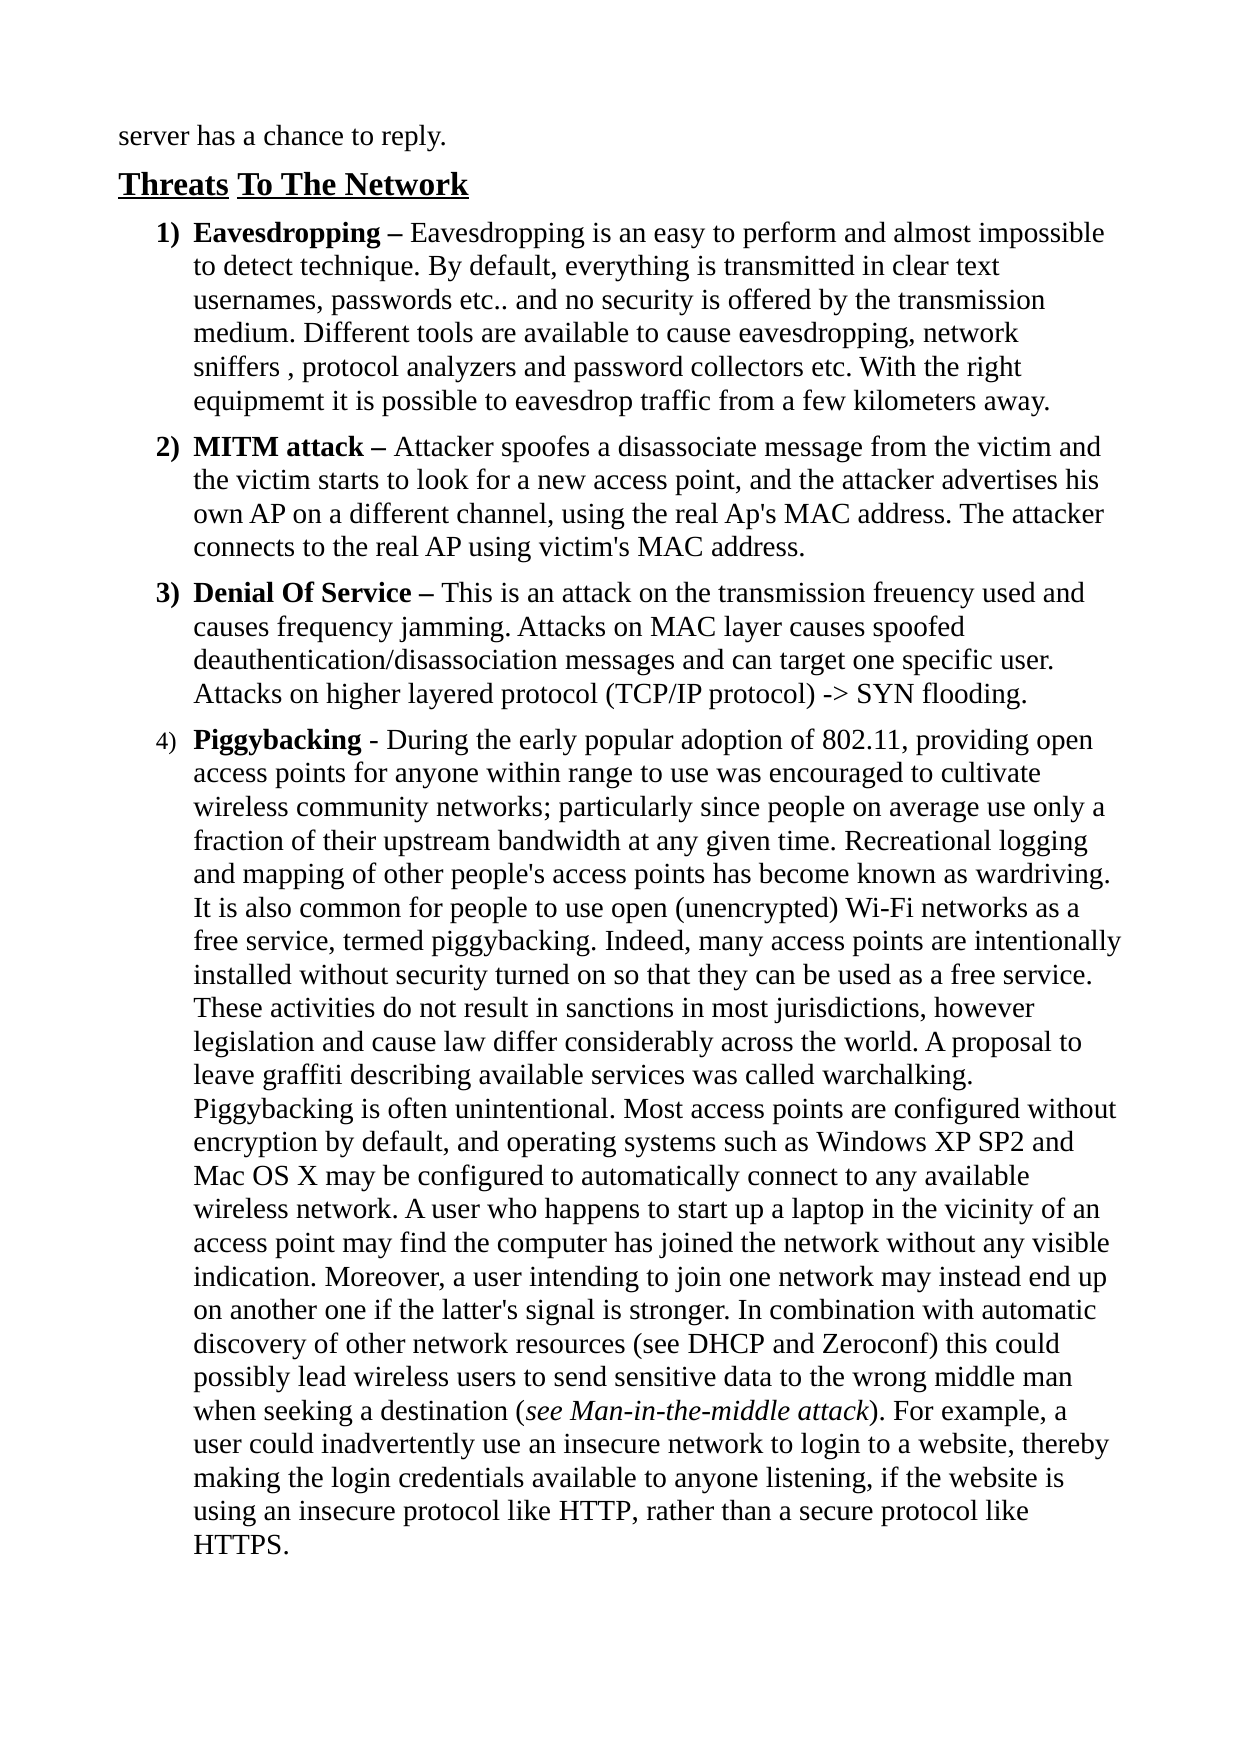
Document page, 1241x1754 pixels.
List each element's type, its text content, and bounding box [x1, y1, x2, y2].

text server has a chance to reply. [118, 118, 1122, 152]
text Threats To The Network [118, 164, 1122, 202]
list Eavesdropping – Eavesdropping is an easy to perform and almost impossible to detect technique. By default, everything is transmitted in clear text usernames, passwords etc.. and no security is offered by the transmission medium. Different tools are available to cause eavesdropping, network sniffers , protocol analyzers and password collectors etc. With the right equipmemt it is possible to eavesdrop traffic from a few kilometers away. [156, 215, 1122, 416]
list MITM attack – Attacker spoofes a disassociate message from the victim and the victim starts to look for a new access point, and the attacker advertises his own AP on a different channel, using the real Ap's MAC address. The attacker connects to the real AP using victim's MAC address. [156, 429, 1122, 563]
list Denial Of Service – This is an attack on the transmission freuency used and causes frequency jamming. Attacks on MAC layer causes spoofed deauthentication/disassociation messages and can target one specific user. Attacks on higher layered protocol (TCP/IP protocol) -> SYN flooding. [156, 575, 1122, 709]
list Piggybacking - During the early popular adoption of 802.11, providing open access points for anyone within range to use was encouraged to cultivate wireless community networks; particularly since people on average use only a fraction of their upstream bandwidth at any given time. Recreational logging and mapping of other people's access points has become known as wardriving. It is also common for people to use open (unencrypted) Wi-Fi networks as a free service, termed piggybacking. Indeed, many access points are intentionally installed without security turned on so that they can be used as a free service. These activities do not result in sanctions in most jurisdictions, however legislation and cause law differ considerably across the world. A proposal to leave graffiti describing available services was called warchalking. Piggybacking is often unintentional. Most access points are configured without encryption by default, and operating systems such as Windows XP SP2 and Mac OS X may be configured to automatically connect to any available wireless network. A user who happens to start up a laptop in the vicinity of an access point may find the computer has joined the network without any visible indication. Moreover, a user intending to join one network may instead end up on another one if the latter's signal is stronger. In combination with automatic discovery of other network resources (see DHCP and Zeroconf) this could possibly lead wireless users to send sensitive data to the wrong middle man when seeking a destination (see Man-in-the-middle attack). For example, a user could inadvertently use an insecure network to login to a website, thereby making the login credentials available to anyone listening, if the website is using an insecure protocol like HTTP, rather than a secure protocol like HTTPS. [156, 722, 1122, 1561]
